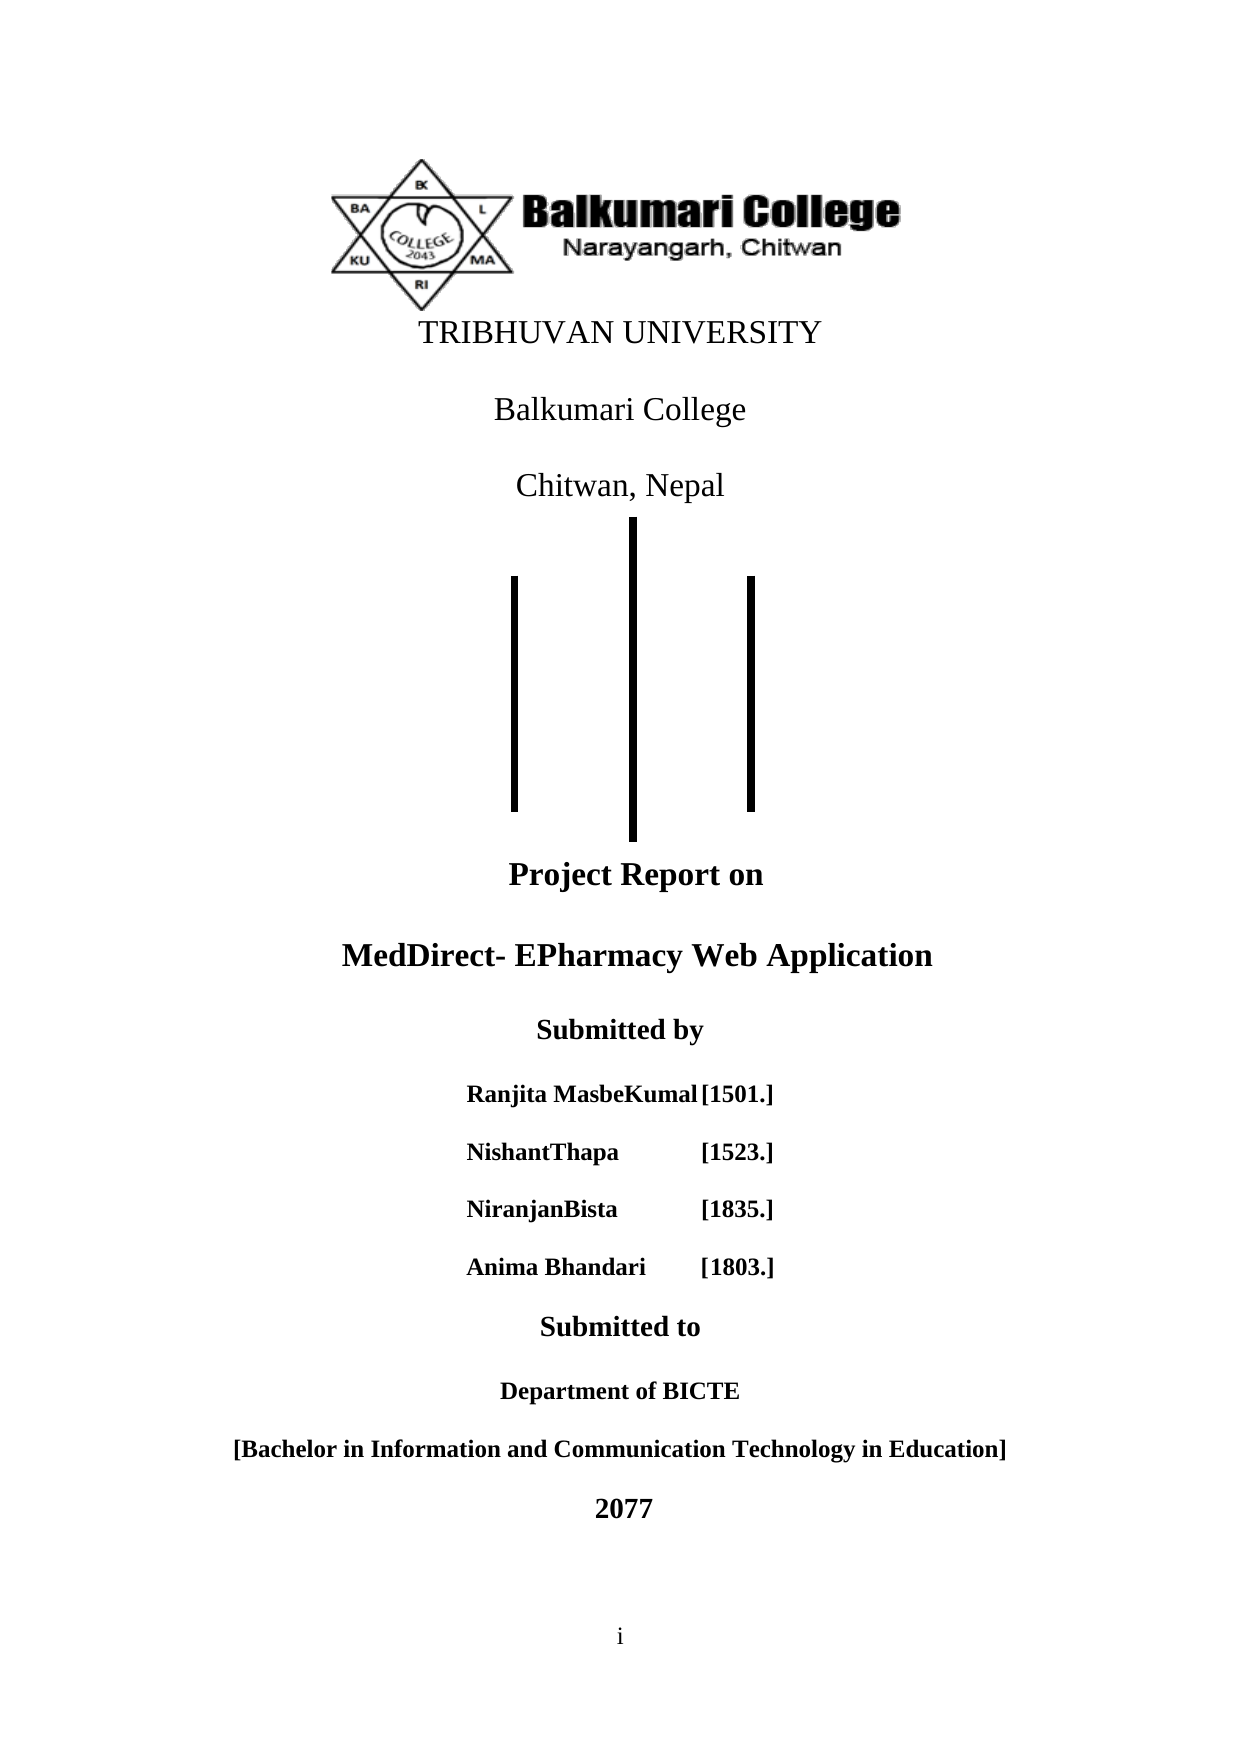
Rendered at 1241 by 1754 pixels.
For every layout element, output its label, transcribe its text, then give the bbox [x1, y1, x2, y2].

text NishantThapa [1523.] [150, 1137, 1090, 1166]
text MedDirect- EPharmacy Web Application [150, 936, 1090, 974]
text [Bachelor in Information and Communication Technology in Education] [150, 1434, 1090, 1463]
text Submitted by [150, 1012, 1090, 1046]
text NiranjanBista [1835.] [150, 1194, 1090, 1223]
text Project Report on [150, 854, 1090, 892]
text Anima Bhandari [ 1803.] [150, 1252, 1090, 1281]
text Ranjita MasbeKumal [1501.] [150, 1079, 1090, 1108]
text 2077 [150, 1491, 1090, 1525]
text Department of BICTE [150, 1376, 1090, 1405]
text TRIBHUVAN UNIVERSITY [150, 312, 1090, 351]
text Submitted to [150, 1309, 1090, 1343]
picture [331, 159, 910, 311]
text Chitwan, Nepal [150, 466, 1090, 504]
text Balkumari College [150, 389, 1090, 427]
